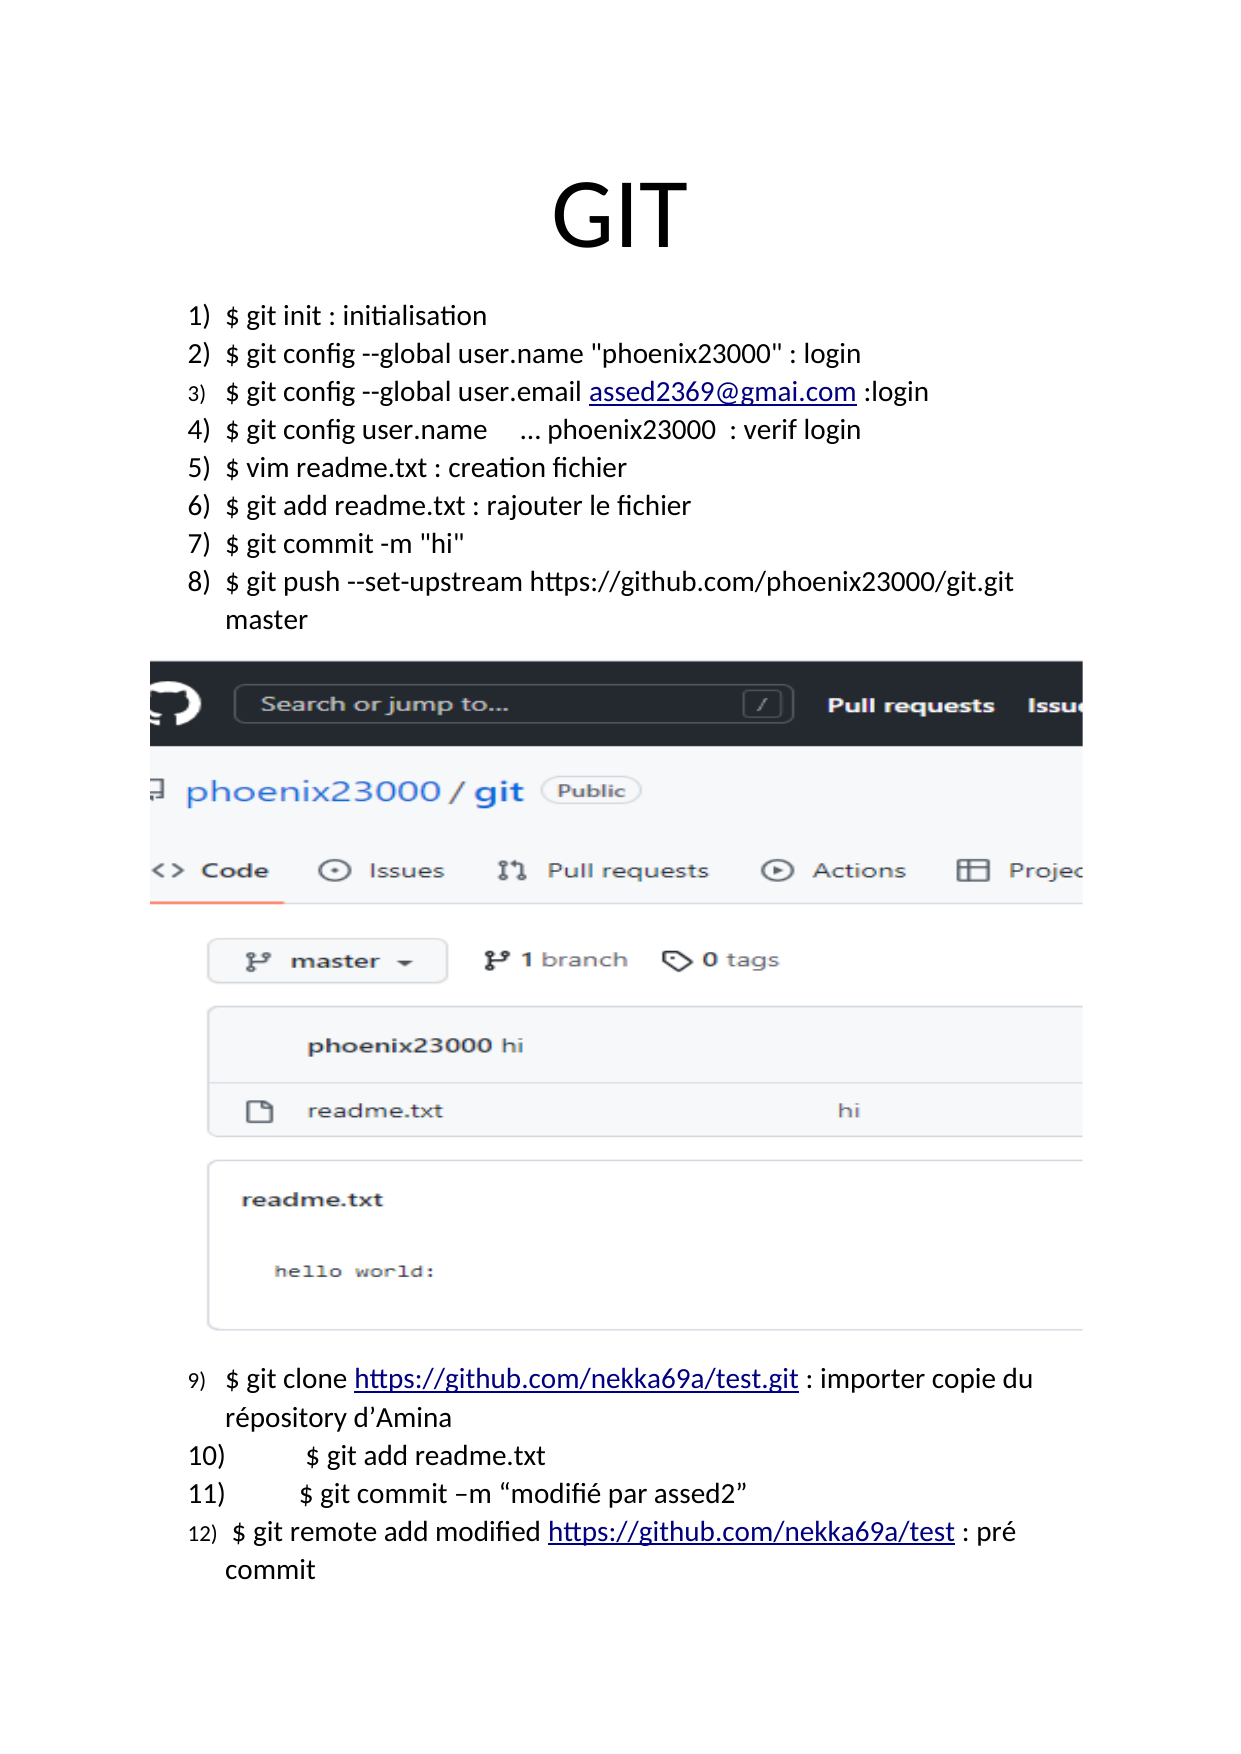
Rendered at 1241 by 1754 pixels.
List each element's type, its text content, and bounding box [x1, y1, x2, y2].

list $ git add readme.txt : rajouter le fichier [187, 487, 1090, 523]
list $ git clone https://github.com/nekka69a/test.git : importer copie du répository d’Amina [187, 1361, 1090, 1434]
text GIT [150, 150, 1090, 272]
list $ git remote add modified https://github.com/nekka69a/test : pré commit [187, 1513, 1090, 1586]
list $ git init : initialisation [187, 297, 1090, 333]
list $ git add readme.txt [187, 1437, 1090, 1472]
list $ git commit –m “modifié par assed2” [187, 1475, 1090, 1510]
list $ vim readme.txt : creation fichier [187, 449, 1090, 485]
list $ git config --global user.email assed2369@gmai.com :login [187, 373, 1090, 409]
list $ git config --global user.name "phoenix23000" : login [187, 335, 1090, 371]
list $ git config user.name … phoenix23000 : verif login [187, 411, 1090, 447]
list $ git commit -m "hi" [187, 525, 1090, 561]
list $ git push --set-upstream https://github.com/phoenix23000/git.git master [187, 563, 1090, 637]
